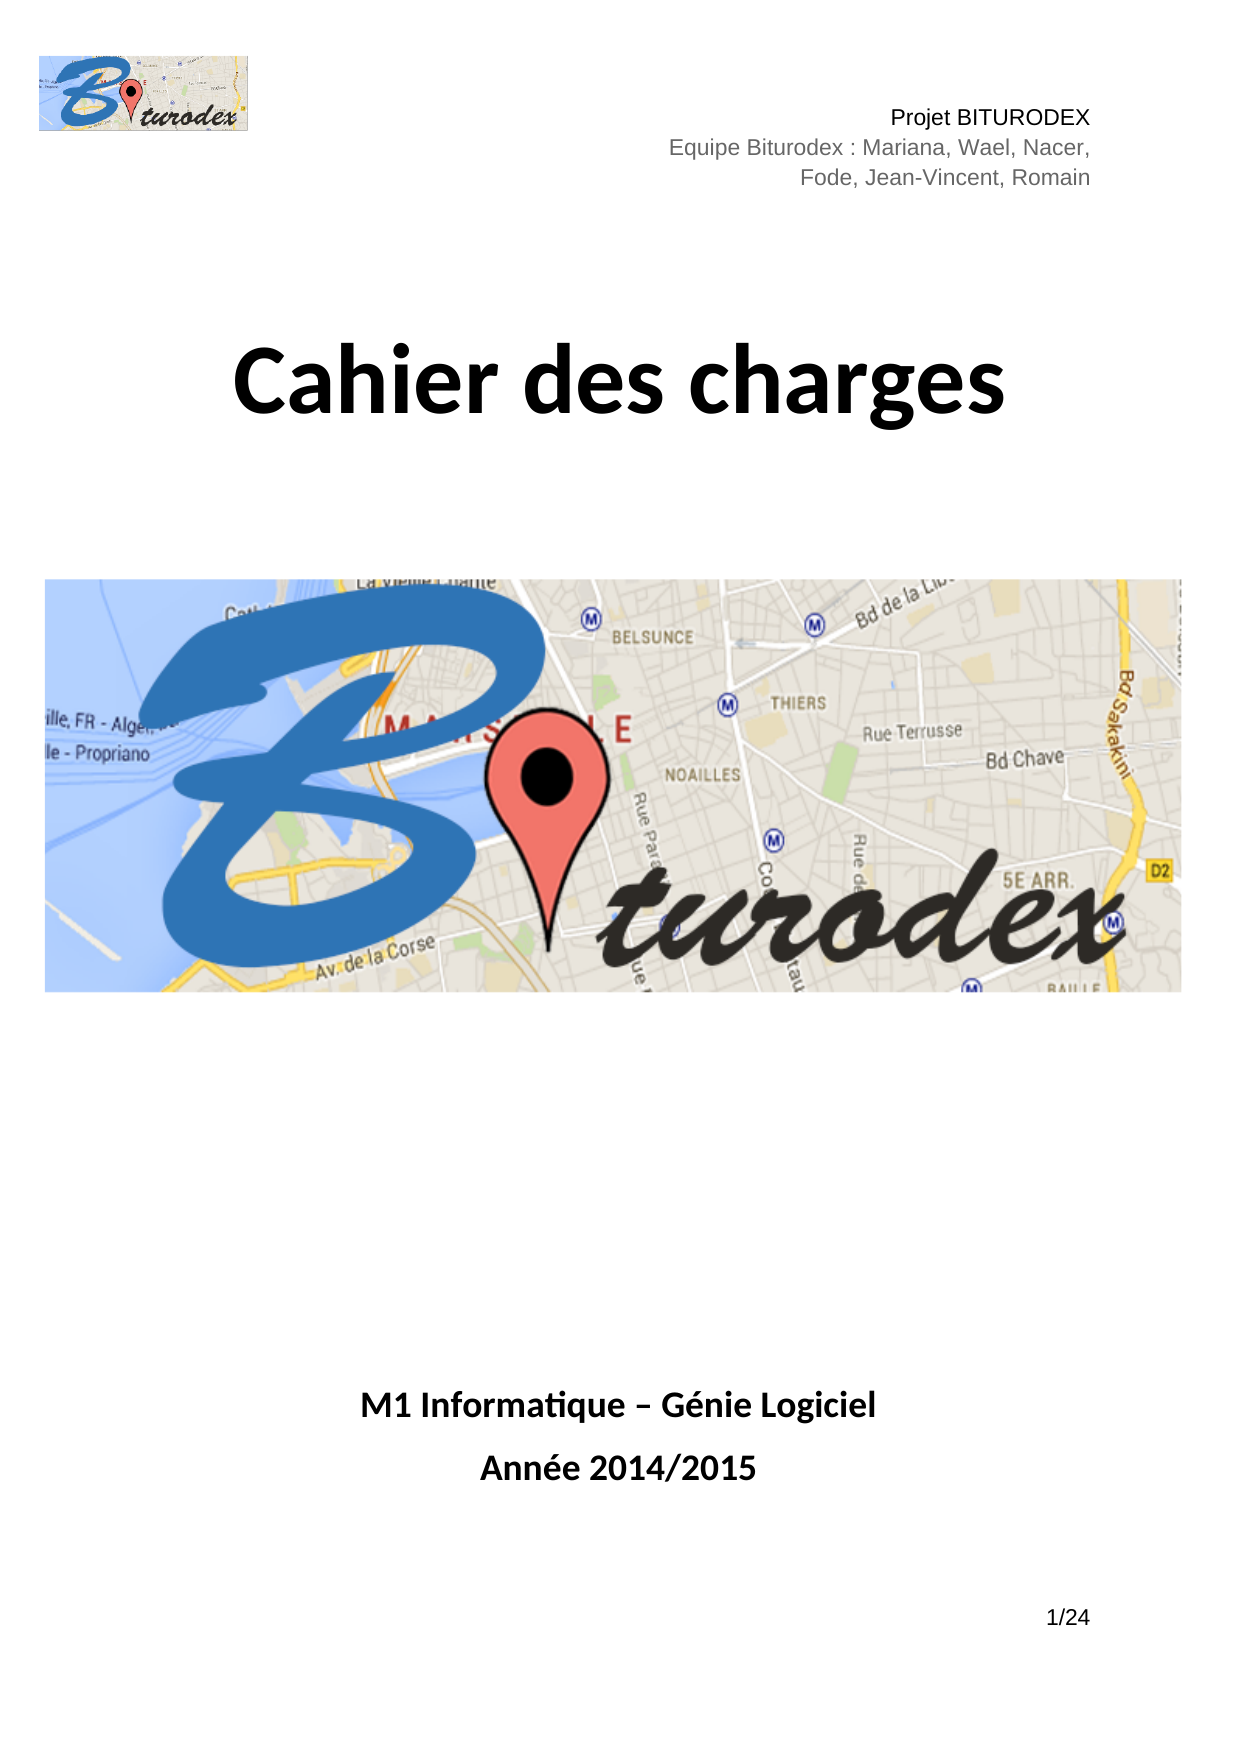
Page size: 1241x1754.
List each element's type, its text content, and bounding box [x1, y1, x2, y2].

text Année 2014/2015 [299, 1443, 937, 1489]
text Cahier des charges [150, 317, 1090, 439]
text M1 Informatique – Génie Logiciel [299, 1381, 937, 1426]
